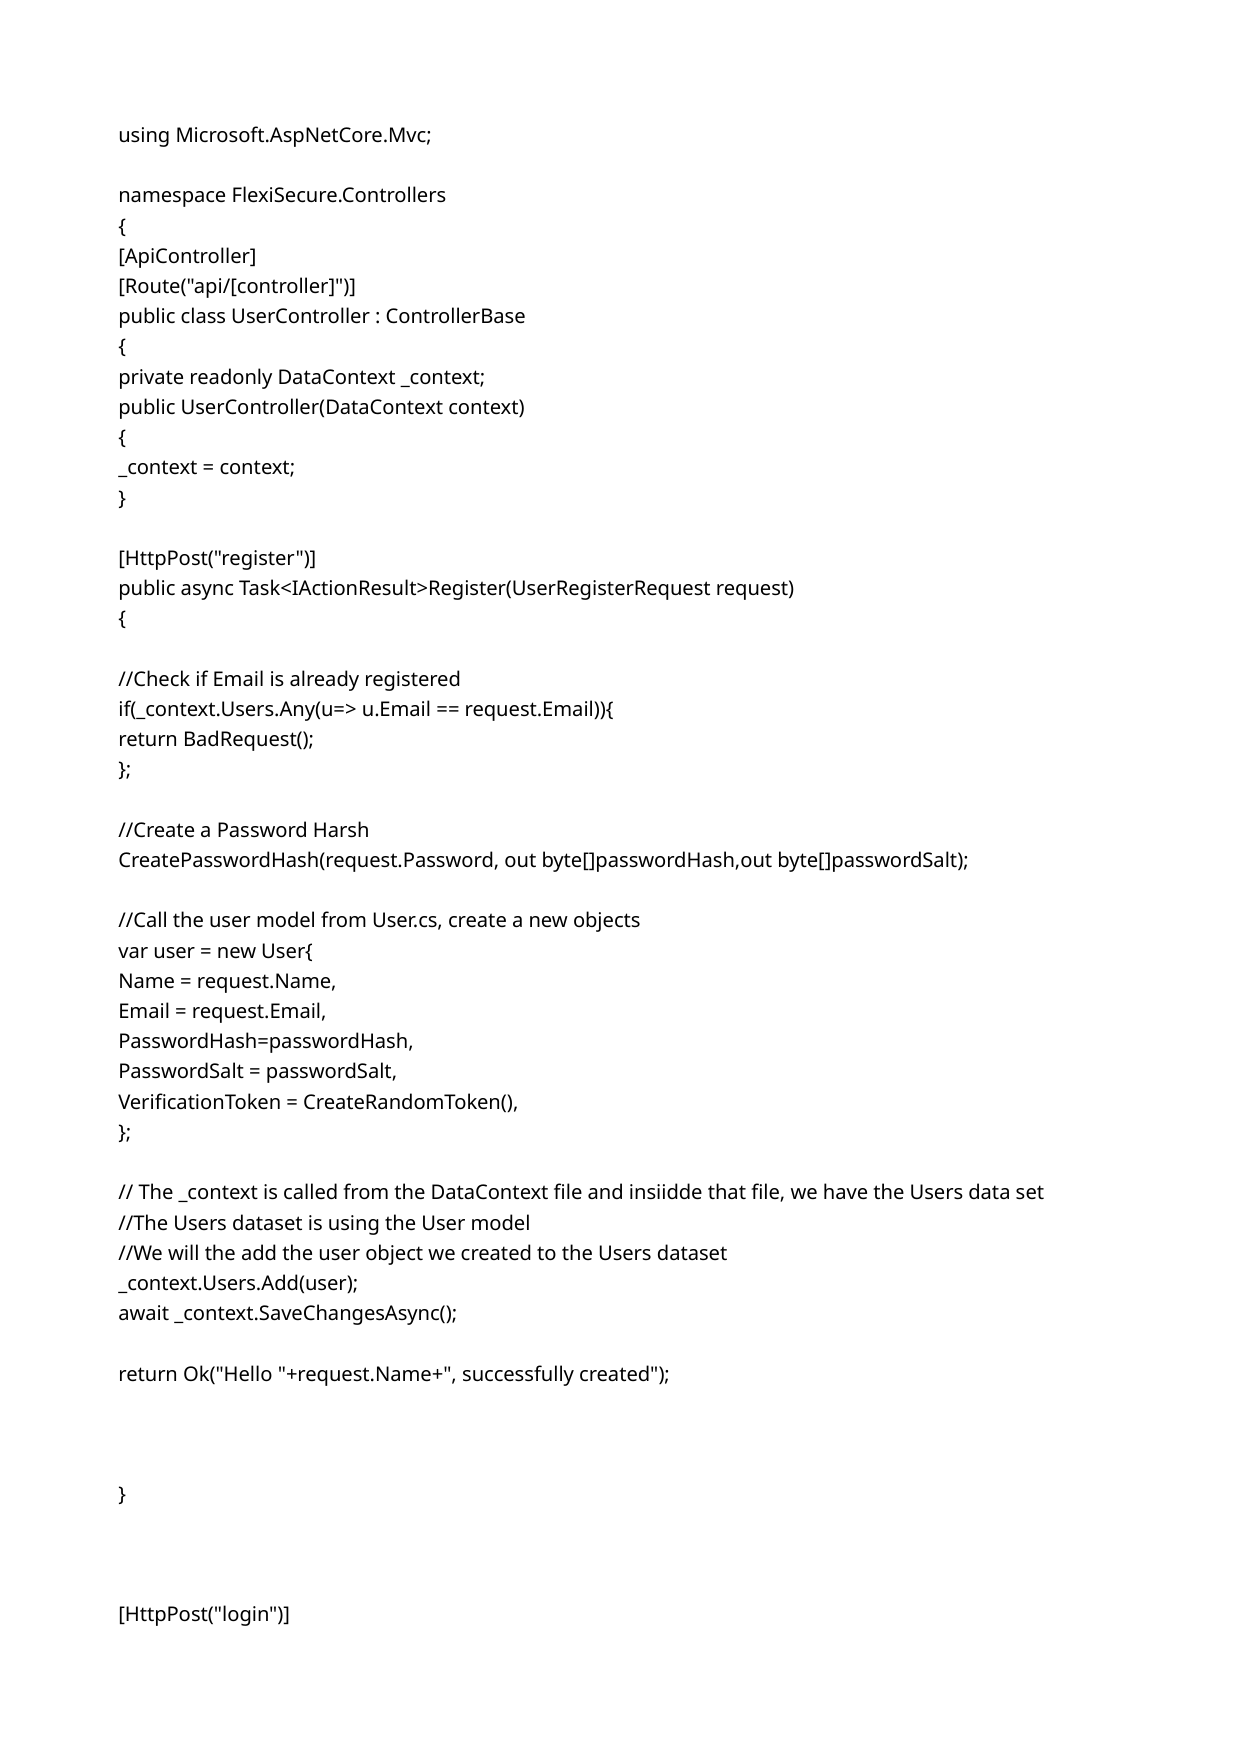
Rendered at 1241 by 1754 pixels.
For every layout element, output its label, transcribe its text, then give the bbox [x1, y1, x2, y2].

text { [118, 601, 1122, 632]
text public UserController(DataContext context) [118, 390, 1122, 420]
text PasswordSalt = passwordSalt, [118, 1054, 1122, 1085]
text _context = context; [118, 450, 1122, 481]
text } [118, 1477, 1122, 1507]
text VerificationToken = CreateRandomToken(), [118, 1085, 1122, 1115]
text return BadRequest(); [118, 722, 1122, 752]
text //Call the user model from User.cs, create a new objects [118, 903, 1122, 934]
text Name = request.Name, [118, 964, 1122, 994]
text { [118, 209, 1122, 239]
text [Route("api/[controller]")] [118, 269, 1122, 299]
text //We will the add the user object we created to the Users dataset [118, 1236, 1122, 1266]
text Email = request.Email, [118, 994, 1122, 1024]
text private readonly DataContext _context; [118, 360, 1122, 390]
text { [118, 420, 1122, 450]
text { [118, 329, 1122, 360]
text if(_context.Users.Any(u=> u.Email == request.Email)){ [118, 692, 1122, 722]
text //The Users dataset is using the User model [118, 1206, 1122, 1236]
text CreatePasswordHash(request.Password, out byte[]passwordHash,out byte[]passwordSalt); [118, 843, 1122, 873]
text using Microsoft.AspNetCore.Mvc; [118, 118, 1122, 148]
text } [118, 481, 1122, 511]
text return Ok("Hello "+request.Name+", successfully created"); [118, 1357, 1122, 1387]
text public class UserController : ControllerBase [118, 299, 1122, 329]
text var user = new User{ [118, 934, 1122, 964]
text public async Task<IActionResult>Register(UserRegisterRequest request) [118, 571, 1122, 601]
text }; [118, 752, 1122, 783]
text namespace FlexiSecure.Controllers [118, 178, 1122, 209]
text //Check if Email is already registered [118, 662, 1122, 692]
text //Create a Password Harsh [118, 813, 1122, 843]
text }; [118, 1115, 1122, 1145]
text // The _context is called from the DataContext file and insiidde that file, we have the Users data set [118, 1175, 1122, 1206]
text [HttpPost("login")] [118, 1598, 1122, 1628]
text await _context.SaveChangesAsync(); [118, 1296, 1122, 1326]
text PasswordHash=passwordHash, [118, 1024, 1122, 1054]
text [HttpPost("register")] [118, 541, 1122, 571]
text _context.Users.Add(user); [118, 1266, 1122, 1296]
text [ApiController] [118, 239, 1122, 269]
